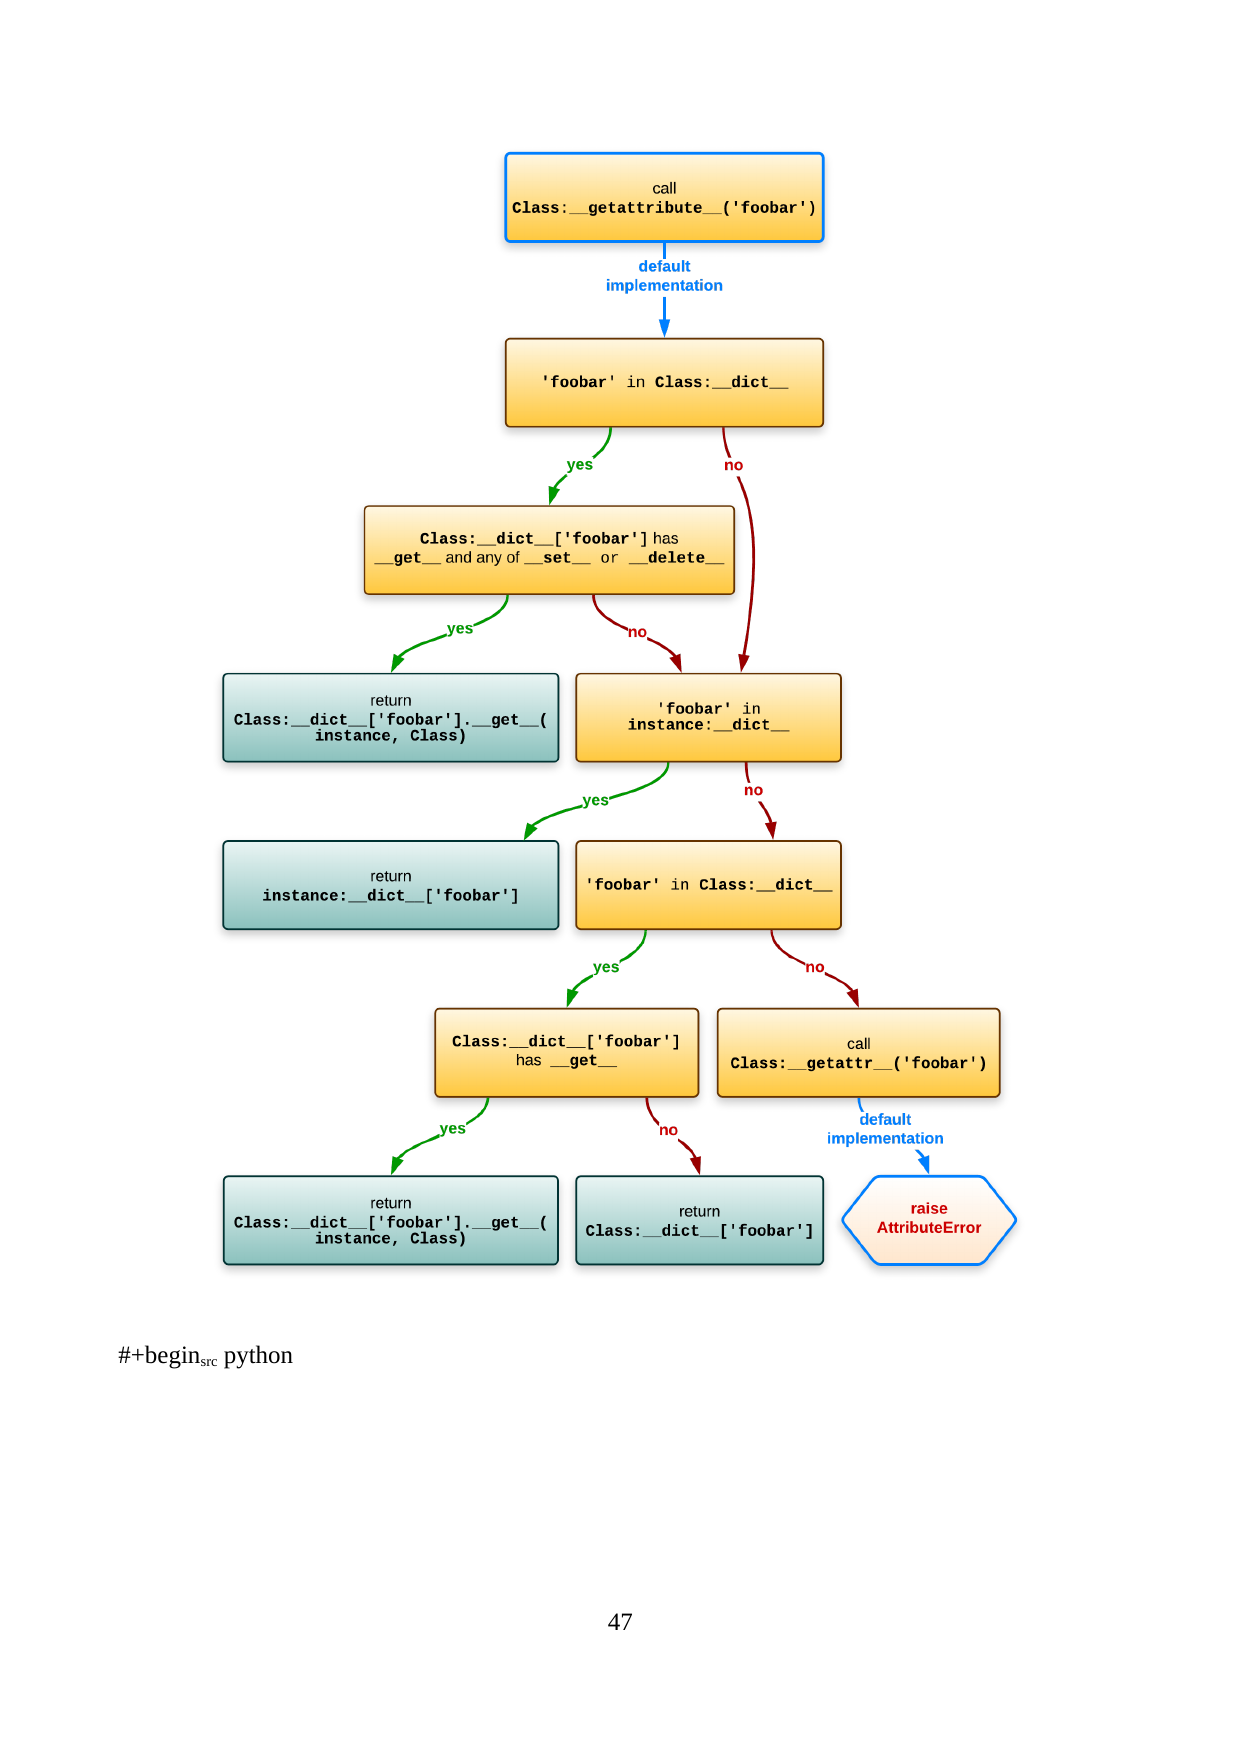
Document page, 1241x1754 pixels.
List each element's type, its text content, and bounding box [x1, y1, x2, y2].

text #+beginsrc python [118, 1341, 1122, 1369]
